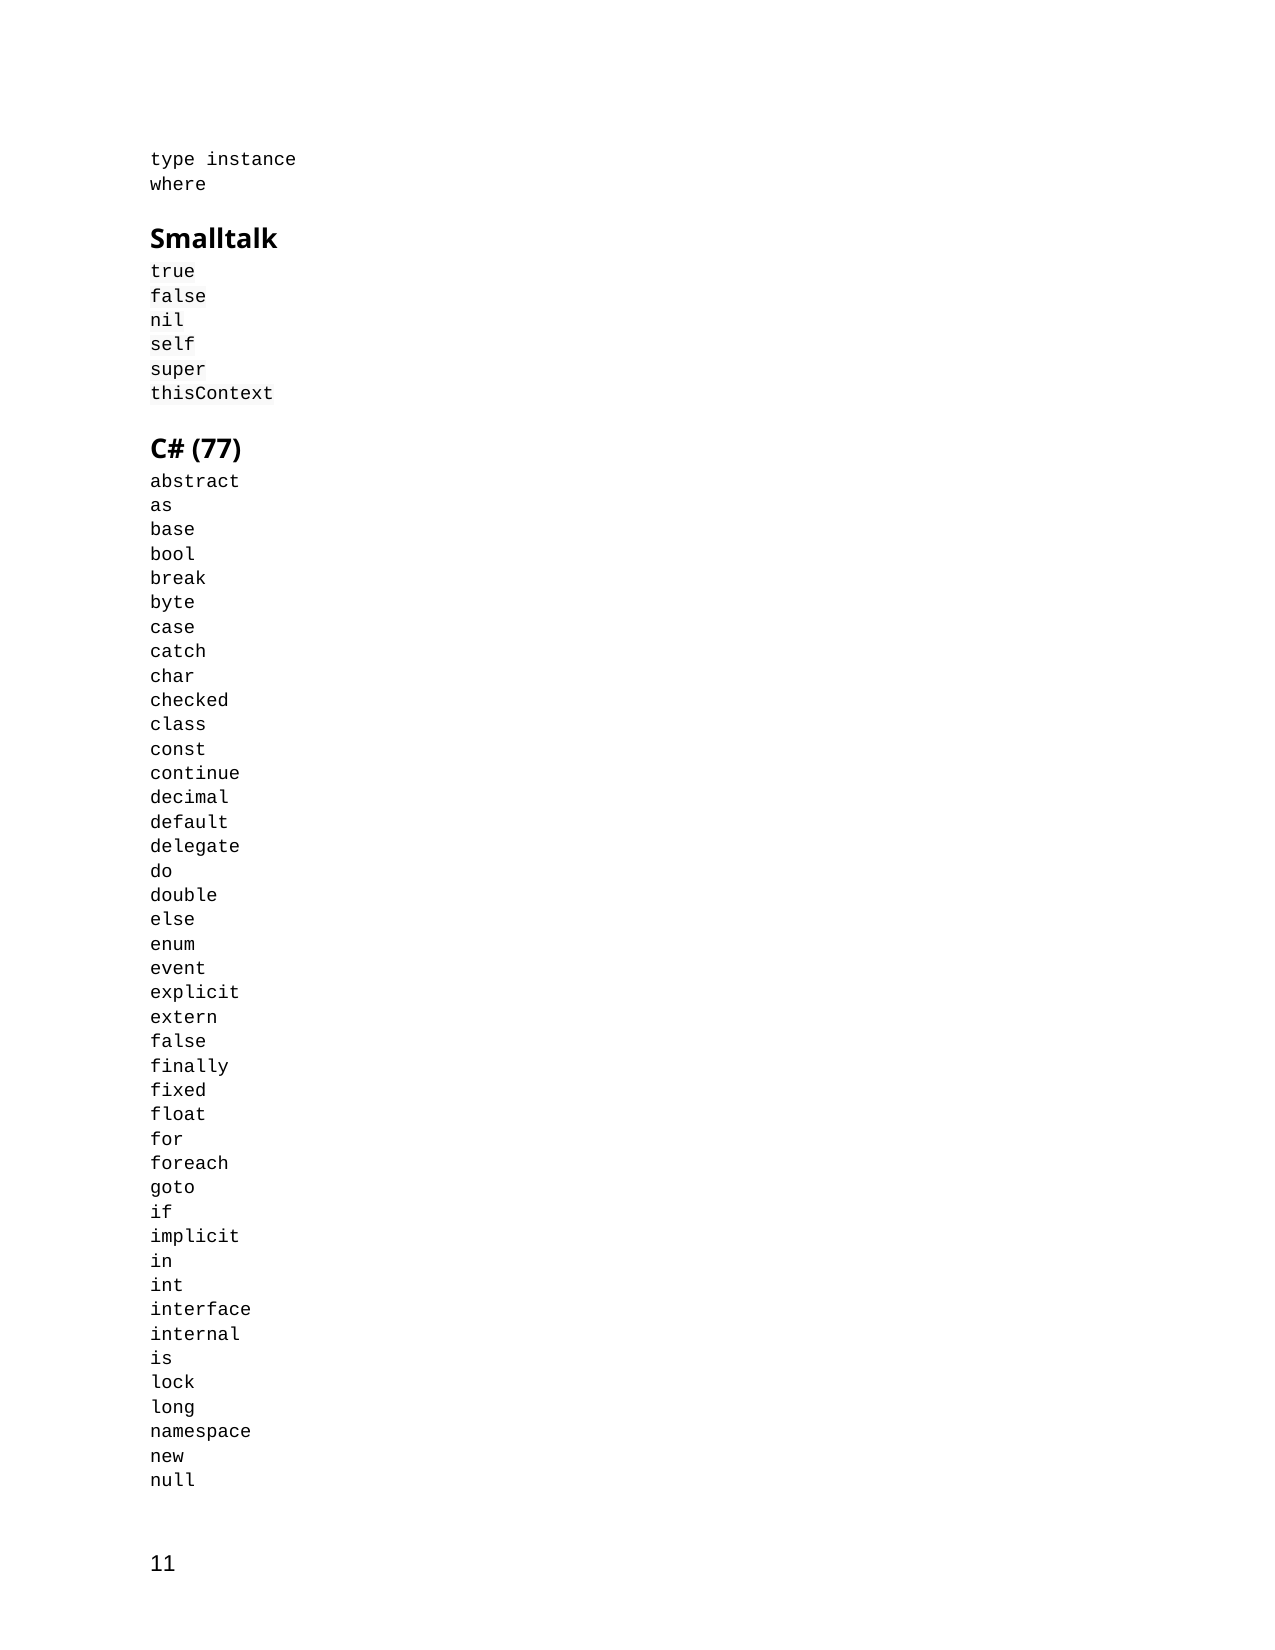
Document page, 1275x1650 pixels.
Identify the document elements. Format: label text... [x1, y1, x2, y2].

text byte [150, 593, 1125, 614]
text event [150, 959, 1125, 980]
text thisContext [150, 384, 1125, 405]
text long [150, 1398, 1125, 1419]
text delegate [150, 837, 1125, 858]
text continue [150, 764, 1125, 785]
text false [150, 286, 1125, 308]
text type instance [150, 150, 1125, 171]
text goto [150, 1178, 1125, 1199]
text decimal [150, 788, 1125, 809]
text lock [150, 1373, 1125, 1394]
text self [150, 335, 1125, 356]
text for [150, 1129, 1125, 1151]
text if [150, 1203, 1125, 1224]
text false [150, 1032, 1125, 1053]
text break [150, 569, 1125, 590]
text foreach [150, 1154, 1125, 1175]
text namespace [150, 1422, 1125, 1443]
text super [150, 359, 1125, 381]
text const [150, 739, 1125, 761]
text true [150, 262, 1125, 283]
text double [150, 886, 1125, 907]
subtitle Smalltalk [150, 219, 1125, 256]
text int [150, 1276, 1125, 1297]
text nil [150, 311, 1125, 332]
text explicit [150, 983, 1125, 1004]
text as [150, 496, 1125, 517]
text extern [150, 1008, 1125, 1029]
text abstract [150, 471, 1125, 493]
text interface [150, 1300, 1125, 1321]
text catch [150, 642, 1125, 663]
text finally [150, 1056, 1125, 1078]
text else [150, 910, 1125, 931]
text checked [150, 691, 1125, 712]
text null [150, 1471, 1125, 1492]
text char [150, 666, 1125, 688]
text case [150, 618, 1125, 639]
text internal [150, 1324, 1125, 1346]
text enum [150, 934, 1125, 956]
text base [150, 520, 1125, 541]
text implicit [150, 1227, 1125, 1248]
text default [150, 813, 1125, 834]
text fixed [150, 1081, 1125, 1102]
text where [150, 174, 1125, 196]
text is [150, 1349, 1125, 1370]
text do [150, 861, 1125, 883]
text bool [150, 544, 1125, 566]
text float [150, 1105, 1125, 1126]
text in [150, 1251, 1125, 1273]
subtitle C# (77) [150, 429, 1125, 466]
text class [150, 715, 1125, 736]
text new [150, 1446, 1125, 1468]
